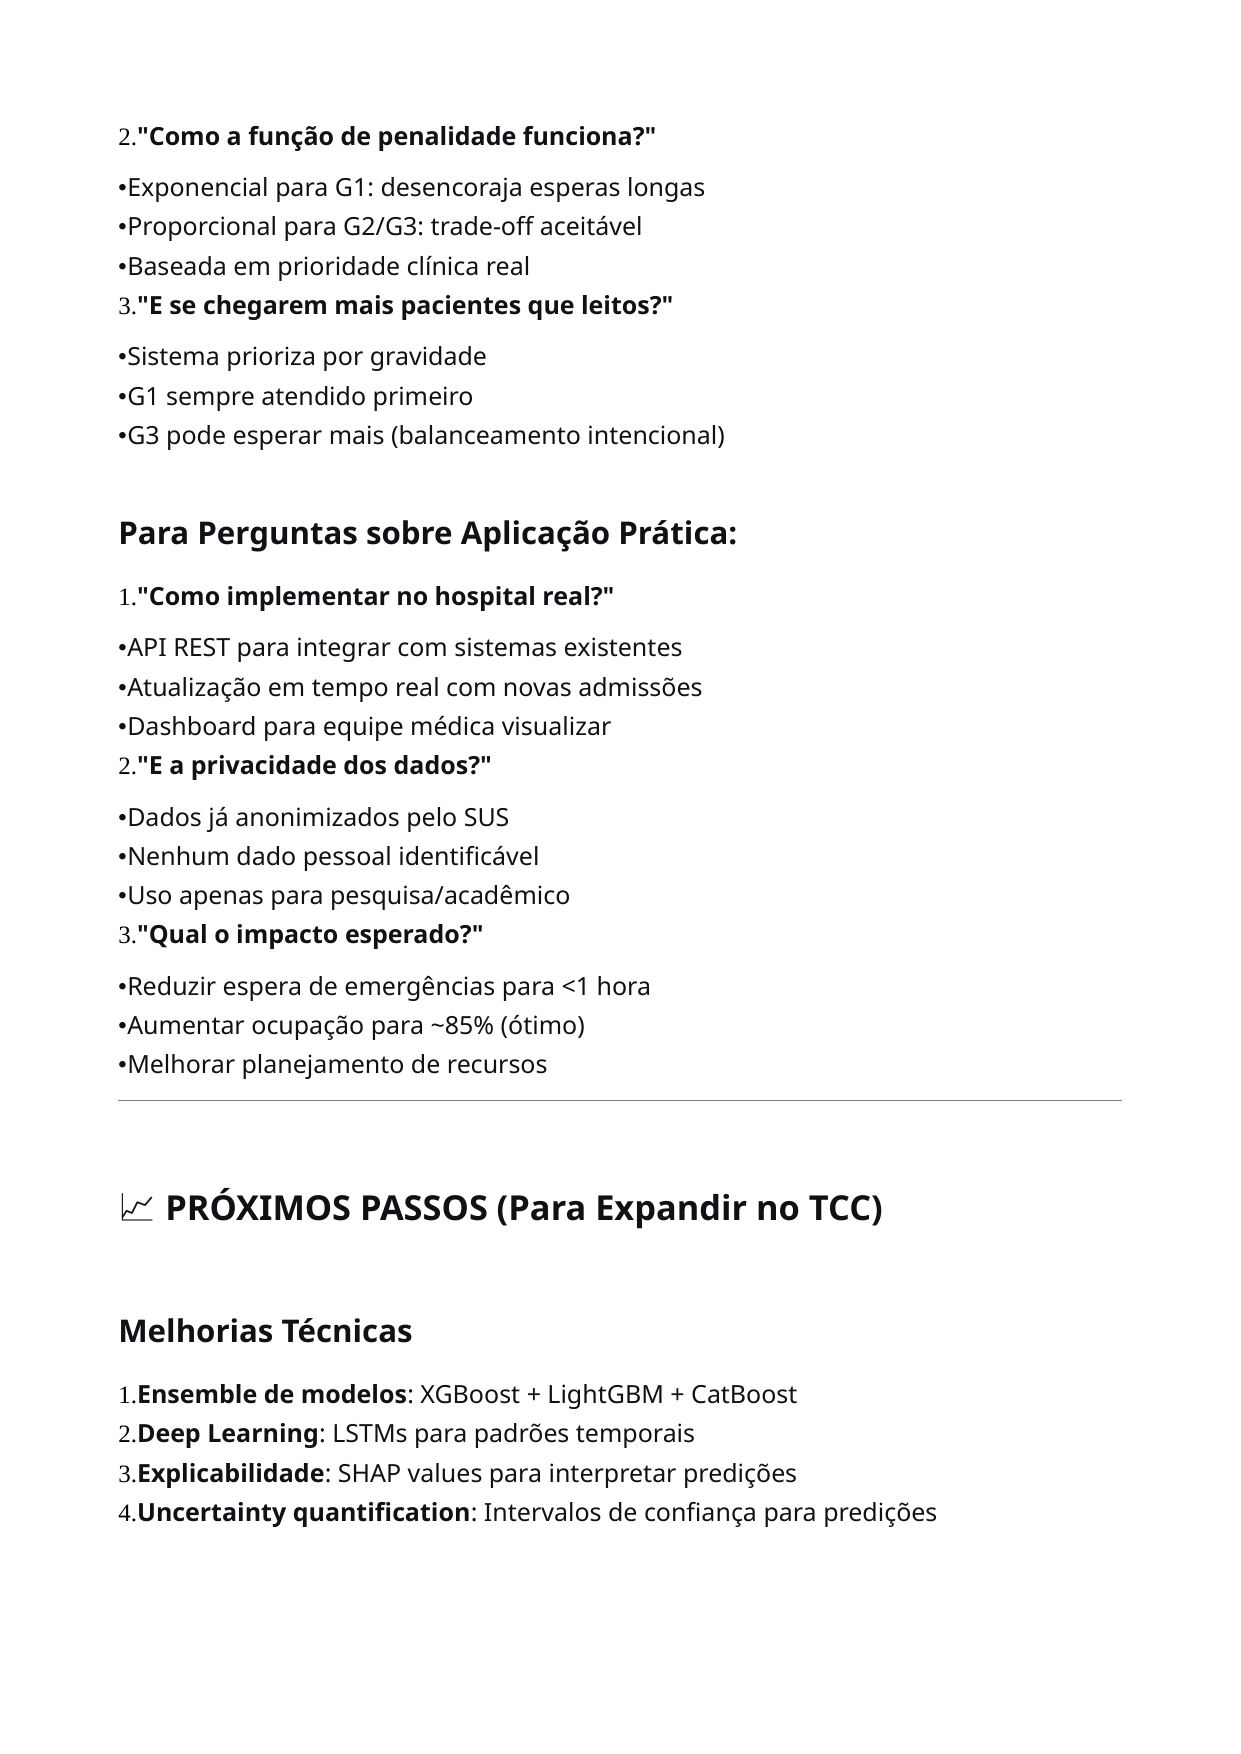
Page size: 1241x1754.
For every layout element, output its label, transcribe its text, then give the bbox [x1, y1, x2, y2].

list Aumentar ocupação para ~85% (ótimo) [118, 1007, 1122, 1042]
list "E se chegarem mais pacientes que leitos?" [118, 287, 1122, 321]
subtitle 📈 PRÓXIMOS PASSOS (Para Expandir no TCC) [118, 1180, 1122, 1230]
list Reduzir espera de emergências para <1 hora [118, 968, 1122, 1002]
list Deep Learning: LSTMs para padrões temporais [118, 1416, 1122, 1450]
list Dados já anonimizados pelo SUS [118, 799, 1122, 833]
list Uso apenas para pesquisa/acadêmico [118, 877, 1122, 912]
list Sistema prioriza por gravidade [118, 339, 1122, 373]
list Melhorar planejamento de recursos [118, 1047, 1122, 1081]
list Dashboard para equipe médica visualizar [118, 708, 1122, 742]
subtitle Melhorias Técnicas [118, 1305, 1122, 1352]
list "Como a função de penalidade funciona?" [118, 118, 1122, 152]
list Exponencial para G1: desencoraja esperas longas [118, 170, 1122, 204]
subtitle Para Perguntas sobre Aplicação Prática: [118, 506, 1122, 553]
list API REST para integrar com sistemas existentes [118, 630, 1122, 664]
list G3 pode esperar mais (balanceamento intencional) [118, 417, 1122, 451]
list Uncertainty quantification: Intervalos de confiança para predições [118, 1494, 1122, 1528]
list Ensemble de modelos: XGBoost + LightGBM + CatBoost [118, 1377, 1122, 1411]
list Atualização em tempo real com novas admissões [118, 669, 1122, 703]
list Baseada em prioridade clínica real [118, 248, 1122, 282]
list G1 sempre atendido primeiro [118, 378, 1122, 412]
list Explicabilidade: SHAP values para interpretar predições [118, 1455, 1122, 1489]
list Nenhum dado pessoal identificável [118, 838, 1122, 872]
list "Qual o impacto esperado?" [118, 917, 1122, 951]
list "Como implementar no hospital real?" [118, 578, 1122, 612]
list "E a privacidade dos dados?" [118, 747, 1122, 782]
list Proporcional para G2/G3: trade-off aceitável [118, 209, 1122, 243]
